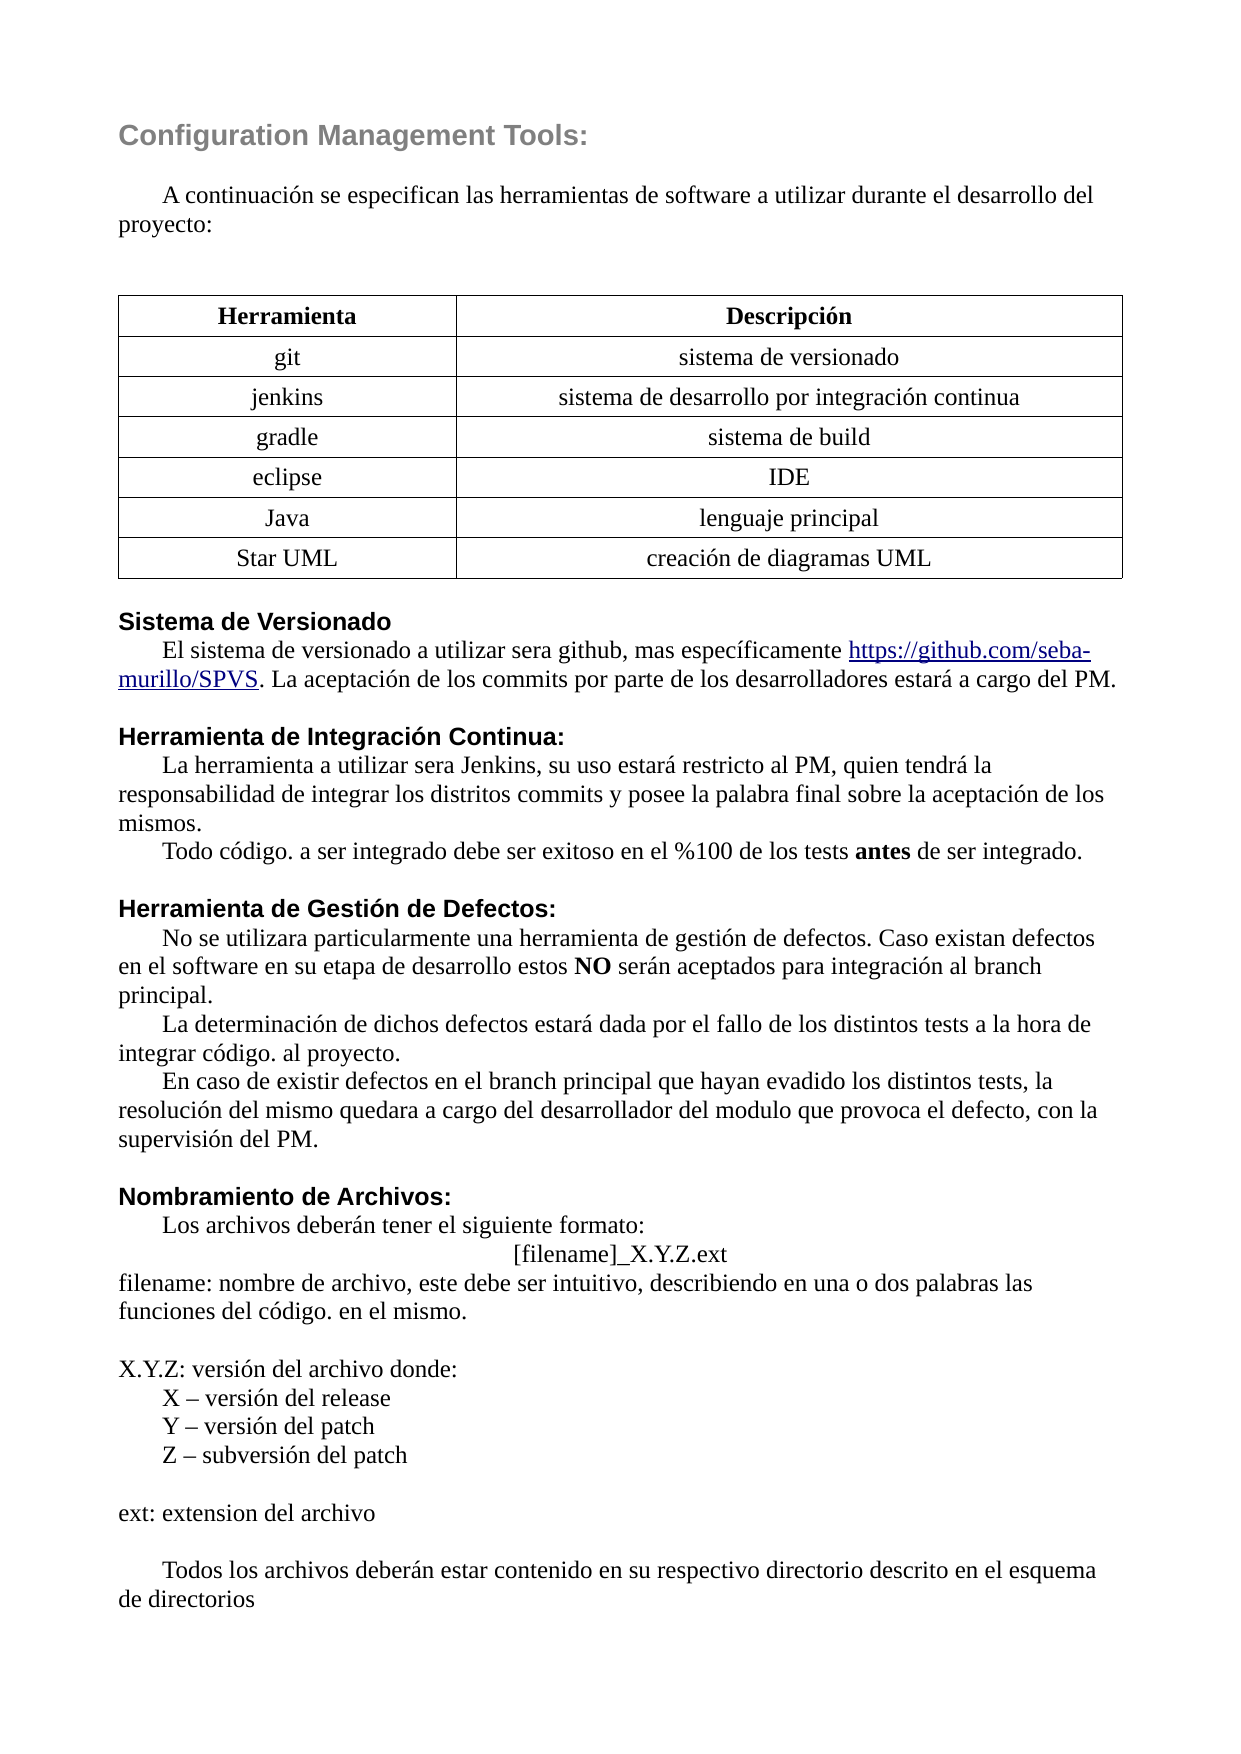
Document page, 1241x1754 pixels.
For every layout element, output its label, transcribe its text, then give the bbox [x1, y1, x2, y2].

text Herramienta de Integración Continua: [118, 721, 1122, 750]
text La determinación de dichos defectos estará dada por el fallo de los distintos tests a la hora de integrar código. al proyecto. [118, 1009, 1122, 1066]
table_cell Star UML [119, 538, 456, 578]
text Herramienta de Gestión de Defectos: [118, 894, 1122, 923]
table_cell sistema de desarrollo por integración continua [457, 377, 1122, 416]
text Nombramiento de Archivos: [118, 1181, 1122, 1210]
text Configuration Management Tools: [118, 118, 1122, 152]
table_header Herramienta [119, 296, 456, 336]
text A continuación se especifican las herramientas de software a utilizar durante el desarrollo del proyecto: [118, 180, 1122, 238]
table_cell jenkins [119, 377, 456, 416]
table_cell lenguaje principal [457, 498, 1122, 537]
text Y – versión del patch [118, 1411, 1122, 1440]
text Sistema de Versionado [118, 606, 1122, 635]
text Los archivos deberán tener el siguiente formato: [118, 1210, 1122, 1239]
table_cell sistema de versionado [457, 337, 1122, 376]
text [filename]_X.Y.Z.ext [118, 1239, 1122, 1268]
text X – versión del release [118, 1383, 1122, 1411]
text filename: nombre de archivo, este debe ser intuitivo, describiendo en una o dos palabras las funciones del código. en el mismo. [118, 1268, 1122, 1325]
text ext: extension del archivo [118, 1498, 1122, 1526]
text Todo código. a ser integrado debe ser exitoso en el %100 de los tests antes de ser integrado. [118, 836, 1122, 865]
text No se utilizara particularmente una herramienta de gestión de defectos. Caso existan defectos en el software en su etapa de desarrollo estos NO serán aceptados para integración al branch principal. [118, 923, 1122, 1009]
text X.Y.Z: versión del archivo donde: [118, 1354, 1122, 1383]
table_cell creación de diagramas UML [457, 538, 1122, 578]
table_cell Java [119, 498, 456, 537]
table_cell gradle [119, 417, 456, 457]
text Todos los archivos deberán estar contenido en su respectivo directorio descrito en el esquema de directorios [118, 1555, 1122, 1613]
table_cell sistema de build [457, 417, 1122, 457]
table_cell IDE [457, 458, 1122, 497]
text El sistema de versionado a utilizar sera github, mas específicamente https://github.com/seba-murillo/SPVS. La aceptación de los commits por parte de los desarrolladores estará a cargo del PM. [118, 635, 1122, 693]
text La herramienta a utilizar sera Jenkins, su uso estará restricto al PM, quien tendrá la responsabilidad de integrar los distritos commits y posee la palabra final sobre la aceptación de los mismos. [118, 750, 1122, 836]
table_header Descripción [457, 296, 1122, 336]
table_cell eclipse [119, 458, 456, 497]
text En caso de existir defectos en el branch principal que hayan evadido los distintos tests, la resolución del mismo quedara a cargo del desarrollador del modulo que provoca el defecto, con la supervisión del PM. [118, 1066, 1122, 1153]
table_cell git [119, 337, 456, 376]
text Z – subversión del patch [118, 1440, 1122, 1469]
